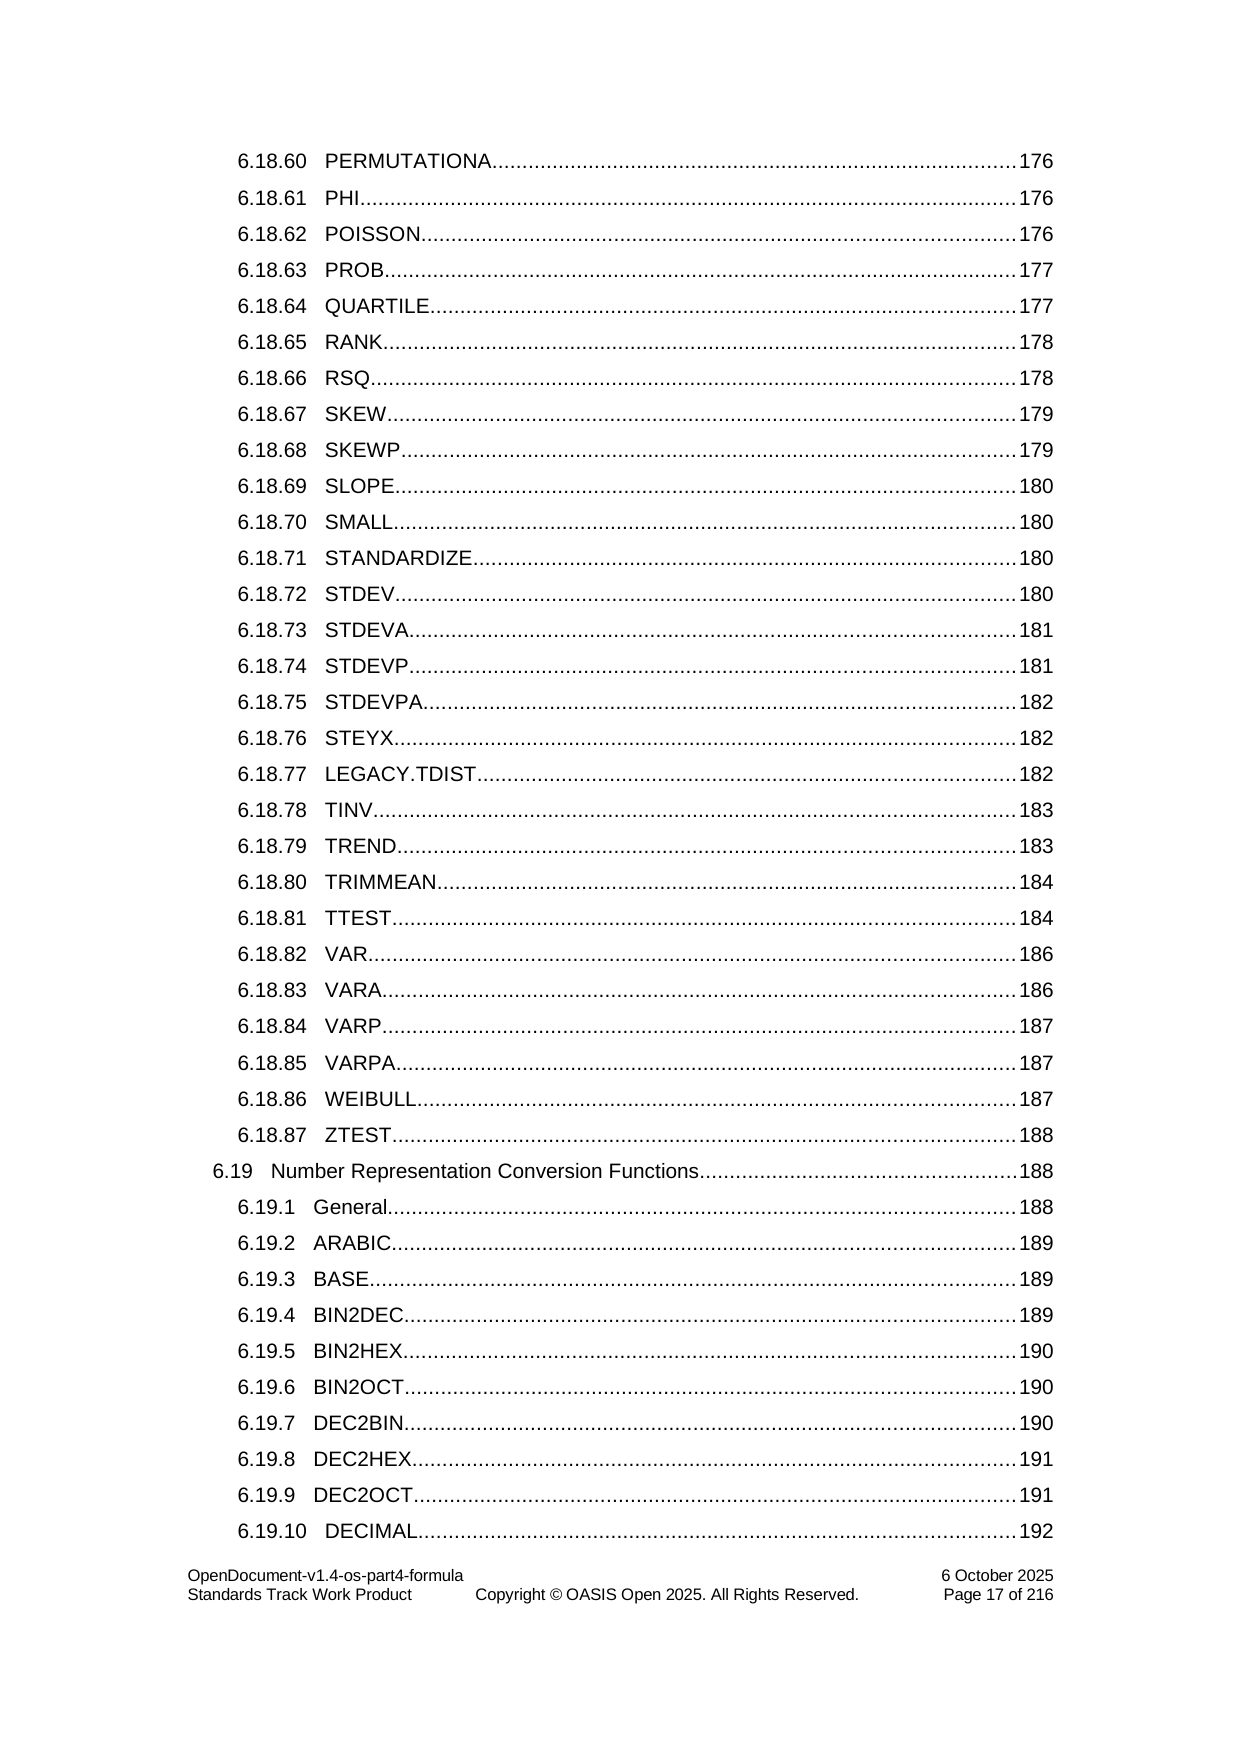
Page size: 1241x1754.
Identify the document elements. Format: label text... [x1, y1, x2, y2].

text 6.18.87 ZTEST 188 [237, 1123, 1053, 1147]
text 6.18.78 TINV 183 [237, 799, 1053, 822]
text 6.18.71 STANDARDIZE 180 [237, 546, 1053, 570]
text 6.18.80 TRIMMEAN 184 [237, 871, 1053, 894]
text 6.18.82 VAR 186 [237, 943, 1053, 966]
text 6.19.1 General 188 [237, 1195, 1053, 1219]
text 6.18.60 PERMUTATIONA 176 [237, 150, 1053, 173]
text 6.19 Number Representation Conversion Functions 188 [212, 1159, 1053, 1183]
text 6.18.69 SLOPE 180 [237, 474, 1053, 498]
text 6.18.73 STDEVA 181 [237, 618, 1053, 642]
text 6.19.4 BIN2DEC 189 [237, 1303, 1053, 1327]
text 6.18.72 STDEV 180 [237, 582, 1053, 606]
text 6.19.8 DEC2HEX 191 [237, 1447, 1053, 1471]
text 6.19.5 BIN2HEX 190 [237, 1339, 1053, 1363]
text 6.18.75 STDEVPA 182 [237, 691, 1053, 714]
text 6.18.76 STEYX 182 [237, 727, 1053, 750]
text 6.18.63 PROB 177 [237, 258, 1053, 282]
text 6.19.3 BASE 189 [237, 1267, 1053, 1291]
text 6.18.68 SKEWP 179 [237, 438, 1053, 462]
text 6.18.77 LEGACY.TDIST 182 [237, 763, 1053, 786]
text 6.18.62 POISSON 176 [237, 222, 1053, 246]
text 6.19.6 BIN2OCT 190 [237, 1375, 1053, 1399]
text 6.19.9 DEC2OCT 191 [237, 1483, 1053, 1507]
text 6.18.61 PHI 176 [237, 186, 1053, 209]
text 6.18.79 TREND 183 [237, 835, 1053, 858]
text 6.18.66 RSQ 178 [237, 366, 1053, 390]
text 6.18.65 RANK 178 [237, 330, 1053, 354]
text 6.19.2 ARABIC 189 [237, 1231, 1053, 1255]
text 6.18.84 VARP 187 [237, 1015, 1053, 1038]
text 6.18.70 SMALL 180 [237, 510, 1053, 534]
text 6.18.67 SKEW 179 [237, 402, 1053, 426]
text 6.18.86 WEIBULL 187 [237, 1087, 1053, 1111]
text 6.18.64 QUARTILE 177 [237, 294, 1053, 318]
text 6.18.85 VARPA 187 [237, 1051, 1053, 1074]
text 6.19.10 DECIMAL 192 [237, 1519, 1053, 1543]
text 6.18.74 STDEVP 181 [237, 654, 1053, 678]
text 6.18.83 VARA 186 [237, 979, 1053, 1002]
text 6.18.81 TTEST 184 [237, 907, 1053, 930]
text 6.19.7 DEC2BIN 190 [237, 1411, 1053, 1435]
